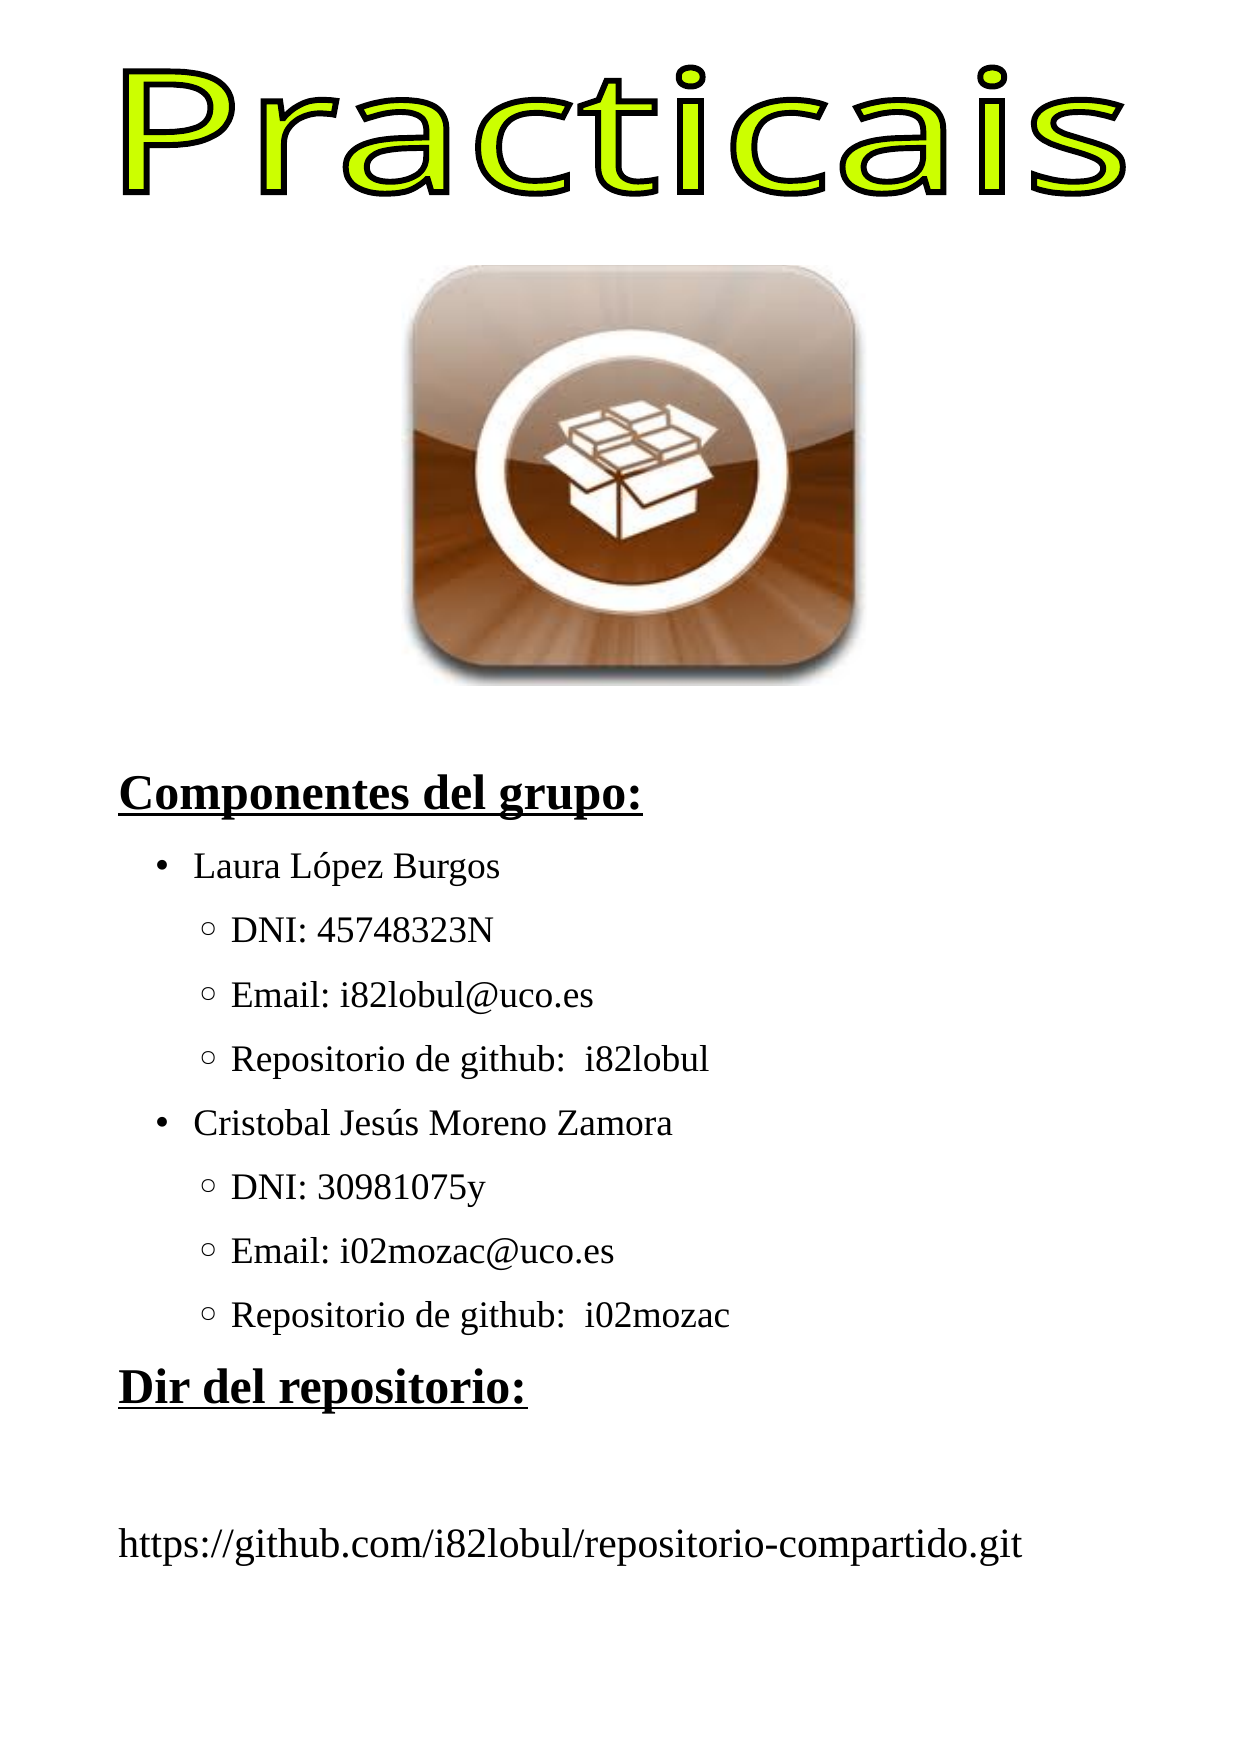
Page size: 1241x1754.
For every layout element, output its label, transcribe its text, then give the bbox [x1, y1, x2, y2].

list DNI: 30981075y [193, 1164, 1122, 1208]
text Dir del repositorio: [118, 1357, 1122, 1414]
picture [401, 265, 868, 686]
list Email: i82lobul@uco.es [193, 972, 1122, 1015]
text https://github.com/i82lobul/repositorio-compartido.git [118, 1518, 1122, 1566]
list Repositorio de github: i82lobul [193, 1036, 1122, 1079]
list DNI: 45748323N [193, 908, 1122, 951]
list Cristobal Jesús Moreno Zamora [156, 1100, 1122, 1143]
text Componentes del grupo: [118, 763, 1122, 821]
list Email: i02mozac@uco.es [193, 1229, 1122, 1272]
list Repositorio de github: i02mozac [193, 1293, 1122, 1336]
list Laura López Burgos [156, 844, 1122, 887]
